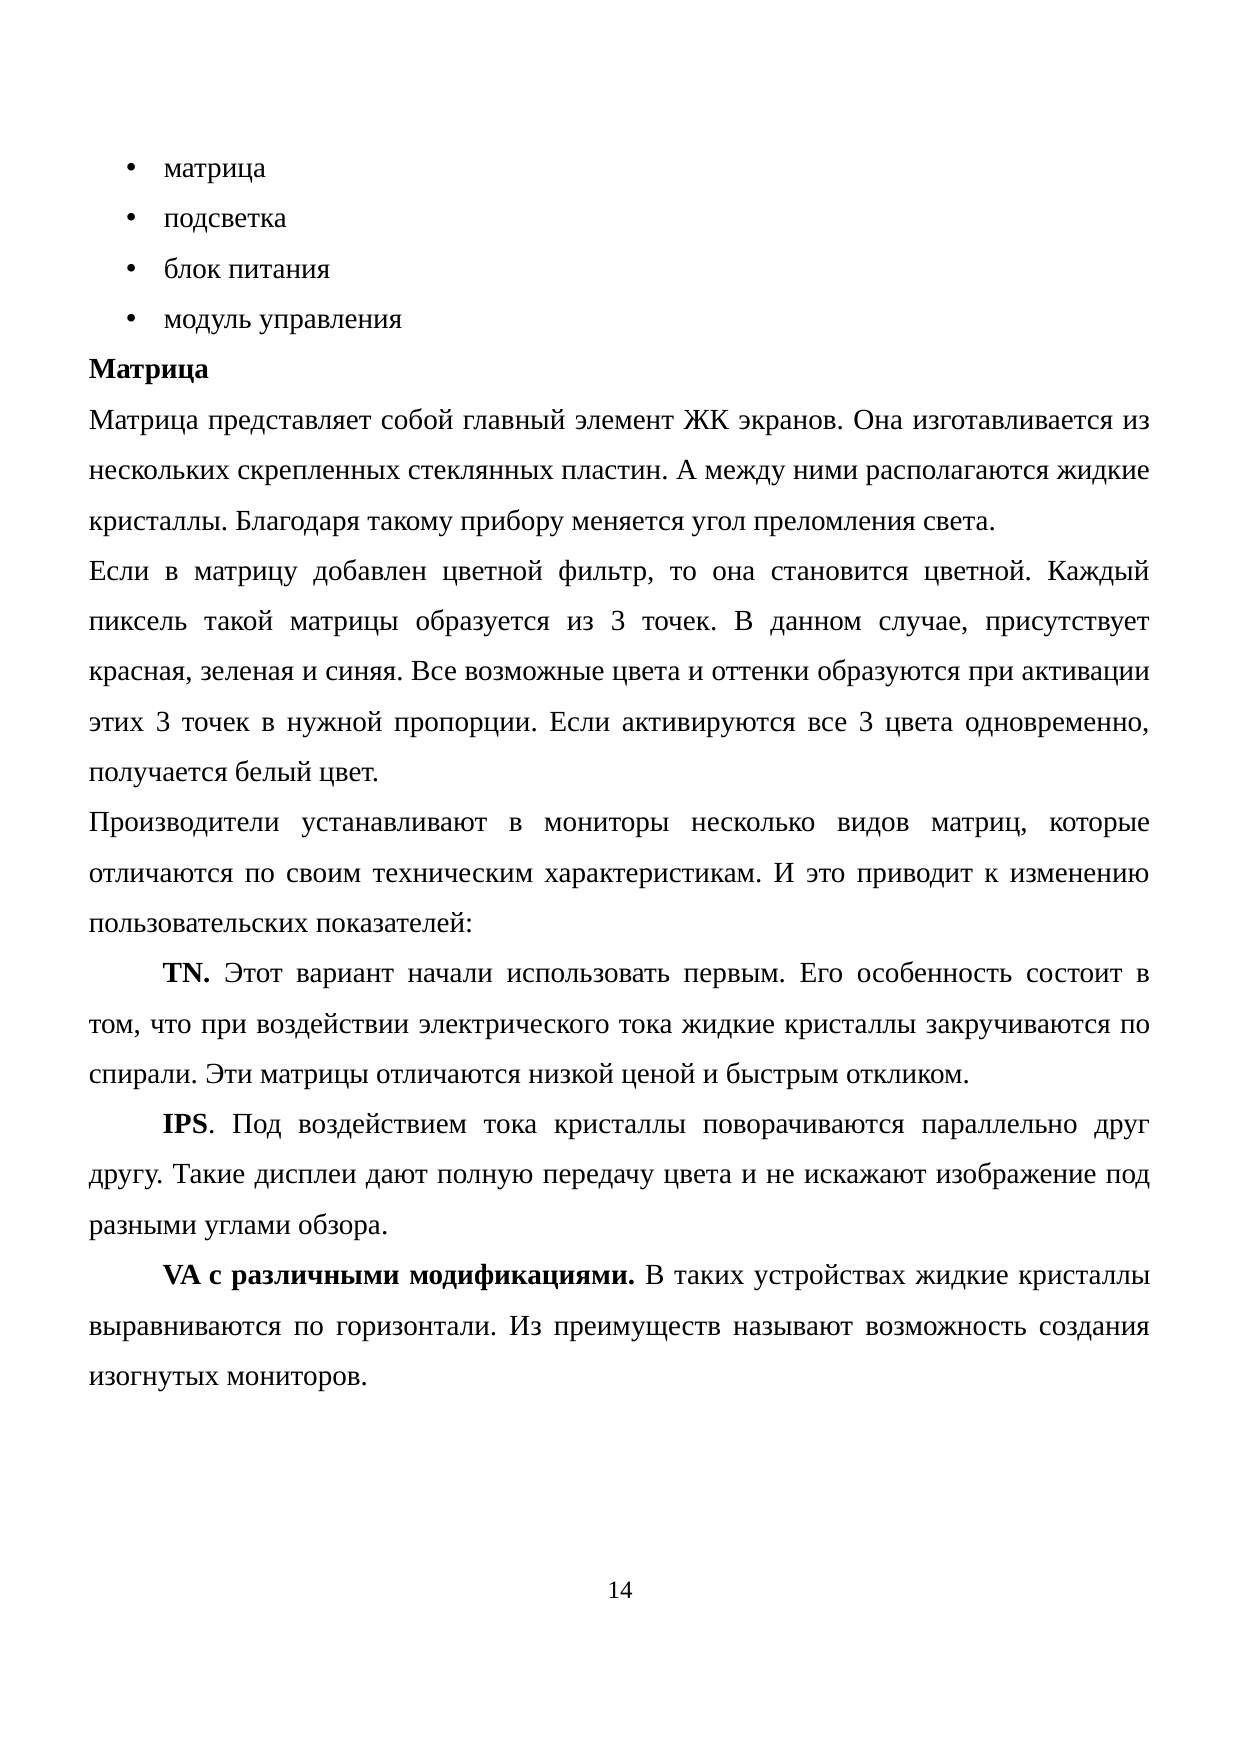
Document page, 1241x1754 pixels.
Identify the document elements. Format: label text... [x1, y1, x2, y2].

list подсветка [126, 200, 1151, 234]
list матрица [126, 150, 1151, 184]
list модуль управления [126, 301, 1151, 335]
text TN. Этот вариант начали использовать первым. Его особенность состоит в том, что при воздействии электрического тока жидкие кристаллы закручиваются по спирали. Эти матрицы отличаются низкой ценой и быстрым откликом. [88, 955, 1151, 1089]
text VA c различными модификациями. В таких устройствах жидкие кристаллы выравниваются по горизонтали. Из преимуществ называют возможность создания изогнутых мониторов. [88, 1257, 1151, 1391]
text Матрица представляет собой главный элемент ЖК экранов. Она изготавливается из нескольких скрепленных стеклянных пластин. А между ними располагаются жидкие кристаллы. Благодаря такому прибору меняется угол преломления света. [88, 402, 1151, 536]
list Матрица [88, 352, 1151, 385]
text Производители устанавливают в мониторы несколько видов матриц, которые отличаются по своим техническим характеристикам. И это приводит к изменению пользовательских показателей: [88, 804, 1151, 939]
text IPS. Под воздействием тока кристаллы поворачиваются параллельно друг другу. Такие дисплеи дают полную передачу цвета и не искажают изображение под разными углами обзора. [88, 1106, 1151, 1241]
list блок питания [126, 251, 1151, 284]
text Если в матрицу добавлен цветной фильтр, то она становится цветной. Каждый пиксель такой матрицы образуется из 3 точек. В данном случае, присутствует красная, зеленая и синяя. Все возможные цвета и оттенки образуются при активации этих 3 точек в нужной пропорции. Если активируются все 3 цвета одновременно, получается белый цвет. [88, 553, 1151, 788]
